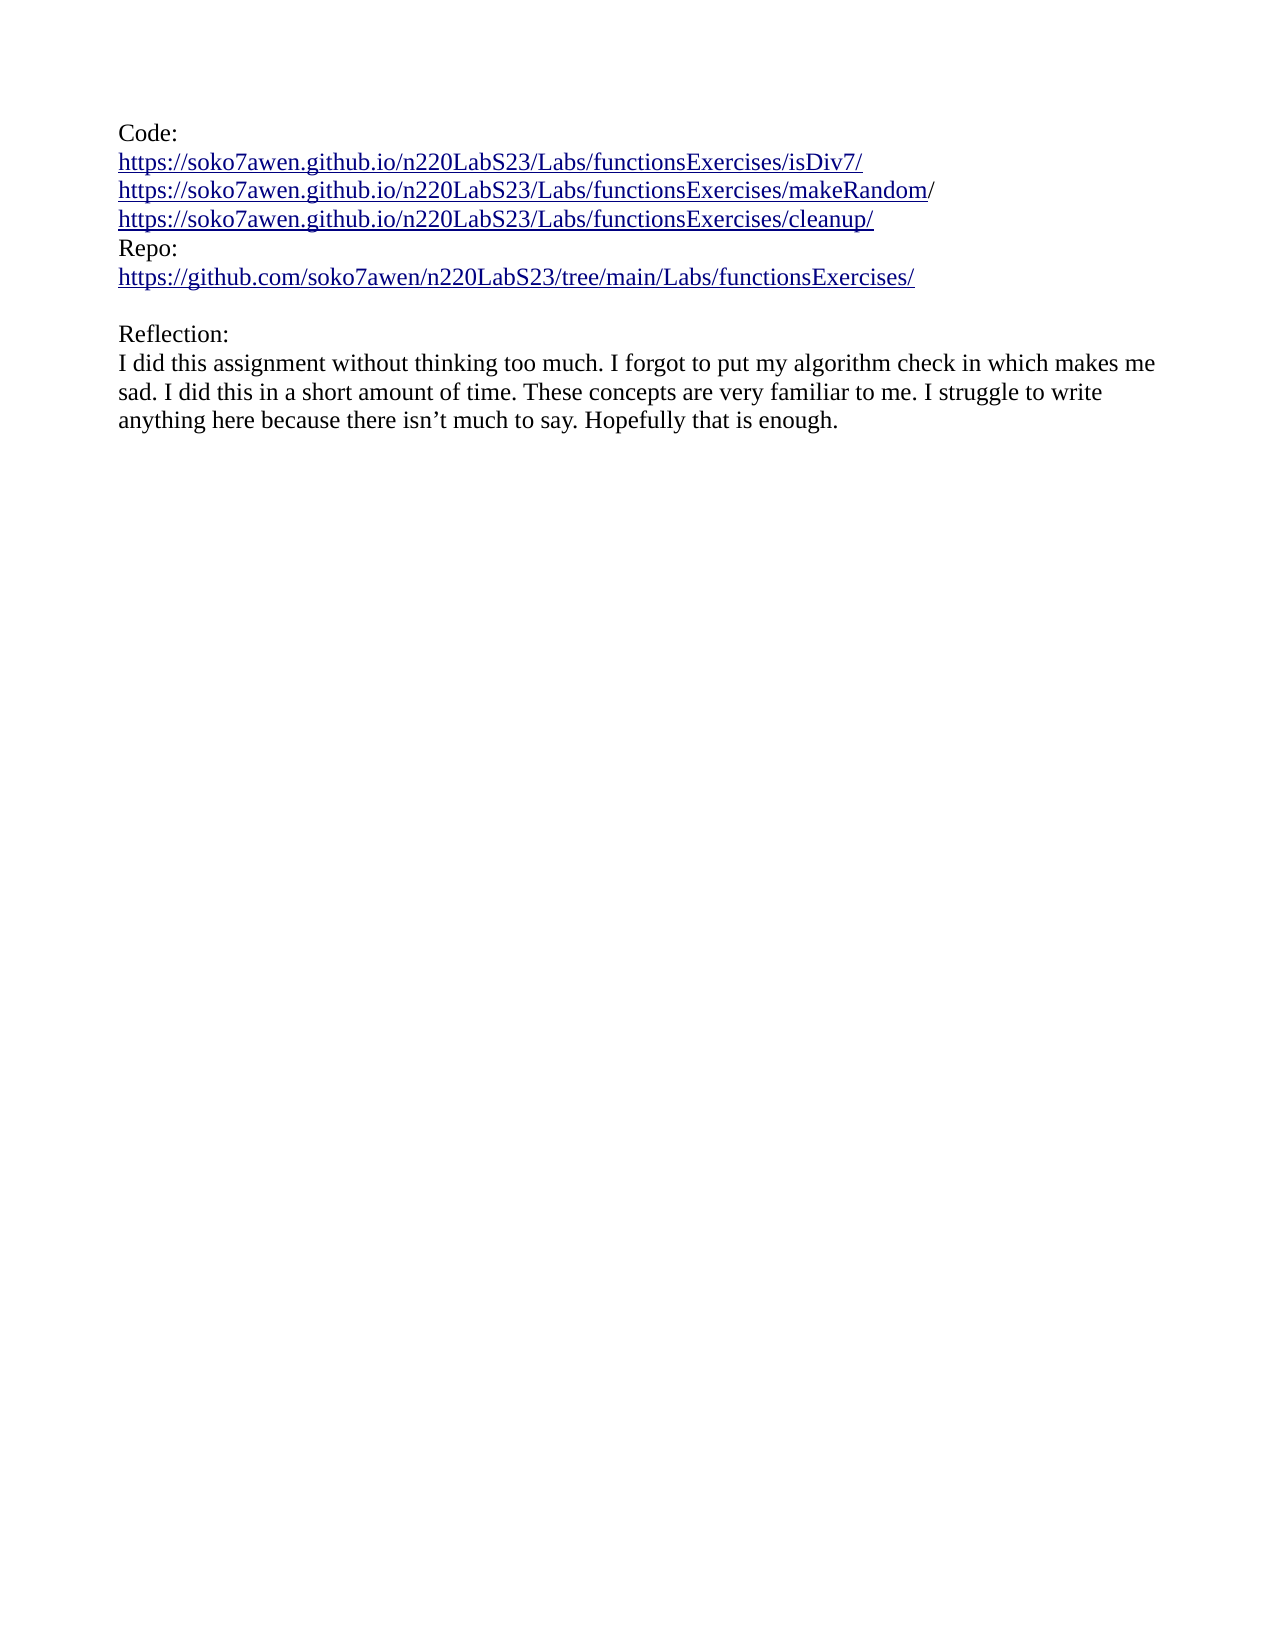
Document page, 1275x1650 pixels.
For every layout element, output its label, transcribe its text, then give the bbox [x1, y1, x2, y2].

text Repo: [118, 233, 1157, 262]
text https://soko7awen.github.io/n220LabS23/Labs/functionsExercises/makeRandom/ [118, 176, 1157, 204]
text https://github.com/soko7awen/n220LabS23/tree/main/Labs/functionsExercises/ [118, 262, 1157, 291]
text https://soko7awen.github.io/n220LabS23/Labs/functionsExercises/cleanup/ [118, 204, 1157, 233]
text Code: [118, 118, 1157, 147]
text Reflection: I did this assignment without thinking too much. I forgot to put my algorithm check in which makes me sad. I did this in a short amount of time. These concepts are very familiar to me. I struggle to write anything here because there isn’t much to say. Hopefully that is enough. [118, 319, 1157, 434]
text https://soko7awen.github.io/n220LabS23/Labs/functionsExercises/isDiv7/ [118, 147, 1157, 176]
